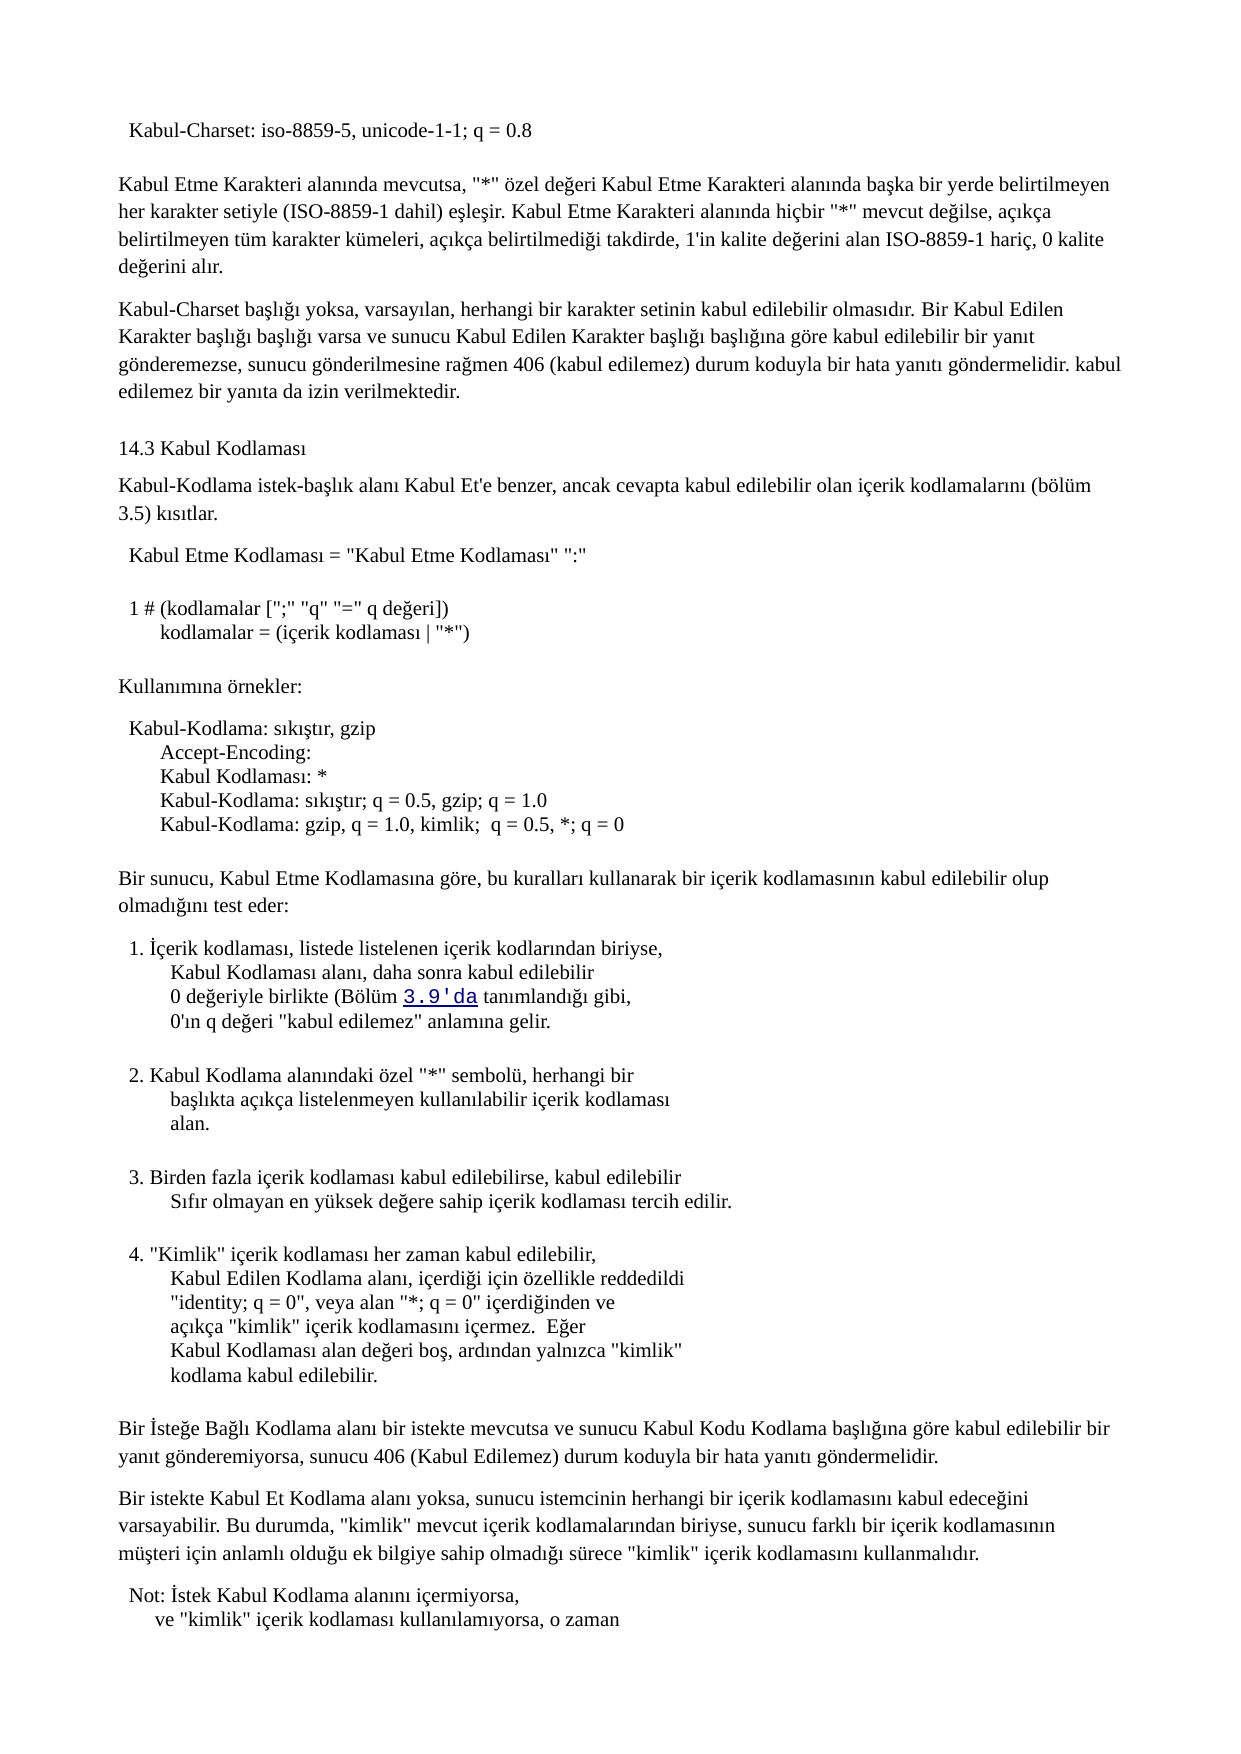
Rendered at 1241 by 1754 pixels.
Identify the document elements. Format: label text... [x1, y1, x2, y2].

text Kabul Edilen Kodlama alanı, içerdiği için özellikle reddedildi [118, 1266, 1122, 1290]
text Kabul Kodlaması alan değeri boş, ardından yalnızca "kimlik" [118, 1338, 1122, 1362]
text Kabul Kodlaması alanı, daha sonra kabul edilebilir [118, 959, 1122, 984]
text 4. "Kimlik" içerik kodlaması her zaman kabul edilebilir, [118, 1242, 1122, 1266]
text Kabul-Kodlama: sıkıştır; q = 0.5, gzip; q = 1.0 [118, 788, 1122, 812]
text alan. [118, 1111, 1122, 1135]
text Kabul-Kodlama: gzip, q = 1.0, kimlik; q = 0.5, *; q = 0 [118, 812, 1122, 836]
subtitle 14.3 Kabul Kodlaması [118, 436, 1122, 460]
text Kabul Etme Karakteri alanında mevcutsa, "*" özel değeri Kabul Etme Karakteri alanında başka bir yerde belirtilmeyen her karakter setiyle (ISO-8859-1 dahil) eşleşir. Kabul Etme Karakteri alanında hiçbir "*" mevcut değilse, açıkça belirtilmeyen tüm karakter kümeleri, açıkça belirtilmediği takdirde, 1'in kalite değerini alan ISO-8859-1 hariç, 0 kalite değerini alır. [118, 172, 1122, 278]
text Bir İsteğe Bağlı Kodlama alanı bir istekte mevcutsa ve sunucu Kabul Kodu Kodlama başlığına göre kabul edilebilir bir yanıt gönderemiyorsa, sunucu 406 (Kabul Edilemez) durum koduyla bir hata yanıtı göndermelidir. [118, 1416, 1122, 1468]
text Not: İstek Kabul Kodlama alanını içermiyorsa, [118, 1583, 1122, 1607]
text açıkça "kimlik" içerik kodlamasını içermez. Eğer [118, 1314, 1122, 1338]
text 1 # (kodlamalar [";" "q" "=" q değeri]) [118, 596, 1122, 620]
text Bir istekte Kabul Et Kodlama alanı yoksa, sunucu istemcinin herhangi bir içerik kodlamasını kabul edeceğini varsayabilir. Bu durumda, "kimlik" mevcut içerik kodlamalarından biriyse, sunucu farklı bir içerik kodlamasının müşteri için anlamlı olduğu ek bilgiye sahip olmadığı sürece "kimlik" içerik kodlamasını kullanmalıdır. [118, 1486, 1122, 1565]
text Accept-Encoding: [118, 740, 1122, 764]
text Bir sunucu, Kabul Etme Kodlamasına göre, bu kuralları kullanarak bir içerik kodlamasının kabul edilebilir olup olmadığını test eder: [118, 866, 1122, 917]
text kodlamalar = (içerik kodlaması | "*") [118, 620, 1122, 644]
text 0'ın q değeri "kabul edilemez" anlamına gelir. [118, 1009, 1122, 1033]
text ve "kimlik" içerik kodlaması kullanılamıyorsa, o zaman [118, 1607, 1122, 1631]
text Kabul Kodlaması: * [118, 764, 1122, 788]
text başlıkta açıkça listelenmeyen kullanılabilir içerik kodlaması [118, 1087, 1122, 1111]
text Kabul-Charset başlığı yoksa, varsayılan, herhangi bir karakter setinin kabul edilebilir olmasıdır. Bir Kabul Edilen Karakter başlığı başlığı varsa ve sunucu Kabul Edilen Karakter başlığı başlığına göre kabul edilebilir bir yanıt gönderemezse, sunucu gönderilmesine rağmen 406 (kabul edilemez) durum koduyla bir hata yanıtı göndermelidir. kabul edilemez bir yanıta da izin verilmektedir. [118, 297, 1122, 403]
text 3. Birden fazla içerik kodlaması kabul edilebilirse, kabul edilebilir [118, 1164, 1122, 1189]
text Kullanımına örnekler: [118, 674, 1122, 698]
text Kabul-Charset: iso-8859-5, unicode-1-1; q = 0.8 [118, 118, 1122, 142]
text Kabul Etme Kodlaması = "Kabul Etme Kodlaması" ":" [118, 543, 1122, 567]
text 1. İçerik kodlaması, listede listelenen içerik kodlarından biriyse, [118, 936, 1122, 959]
text Kabul-Kodlama: sıkıştır, gzip [118, 716, 1122, 740]
text 2. Kabul Kodlama alanındaki özel "*" sembolü, herhangi bir [118, 1063, 1122, 1087]
text "identity; q = 0", veya alan "*; q = 0" içerdiğinden ve [118, 1290, 1122, 1314]
text Kabul-Kodlama istek-başlık alanı Kabul Et'e benzer, ancak cevapta kabul edilebilir olan içerik kodlamalarını (bölüm 3.5) kısıtlar. [118, 473, 1122, 524]
text 0 değeriyle birlikte (Bölüm 3.9'da tanımlandığı gibi, [118, 984, 1122, 1009]
text Sıfır olmayan en yüksek değere sahip içerik kodlaması tercih edilir. [118, 1189, 1122, 1213]
text kodlama kabul edilebilir. [118, 1362, 1122, 1387]
